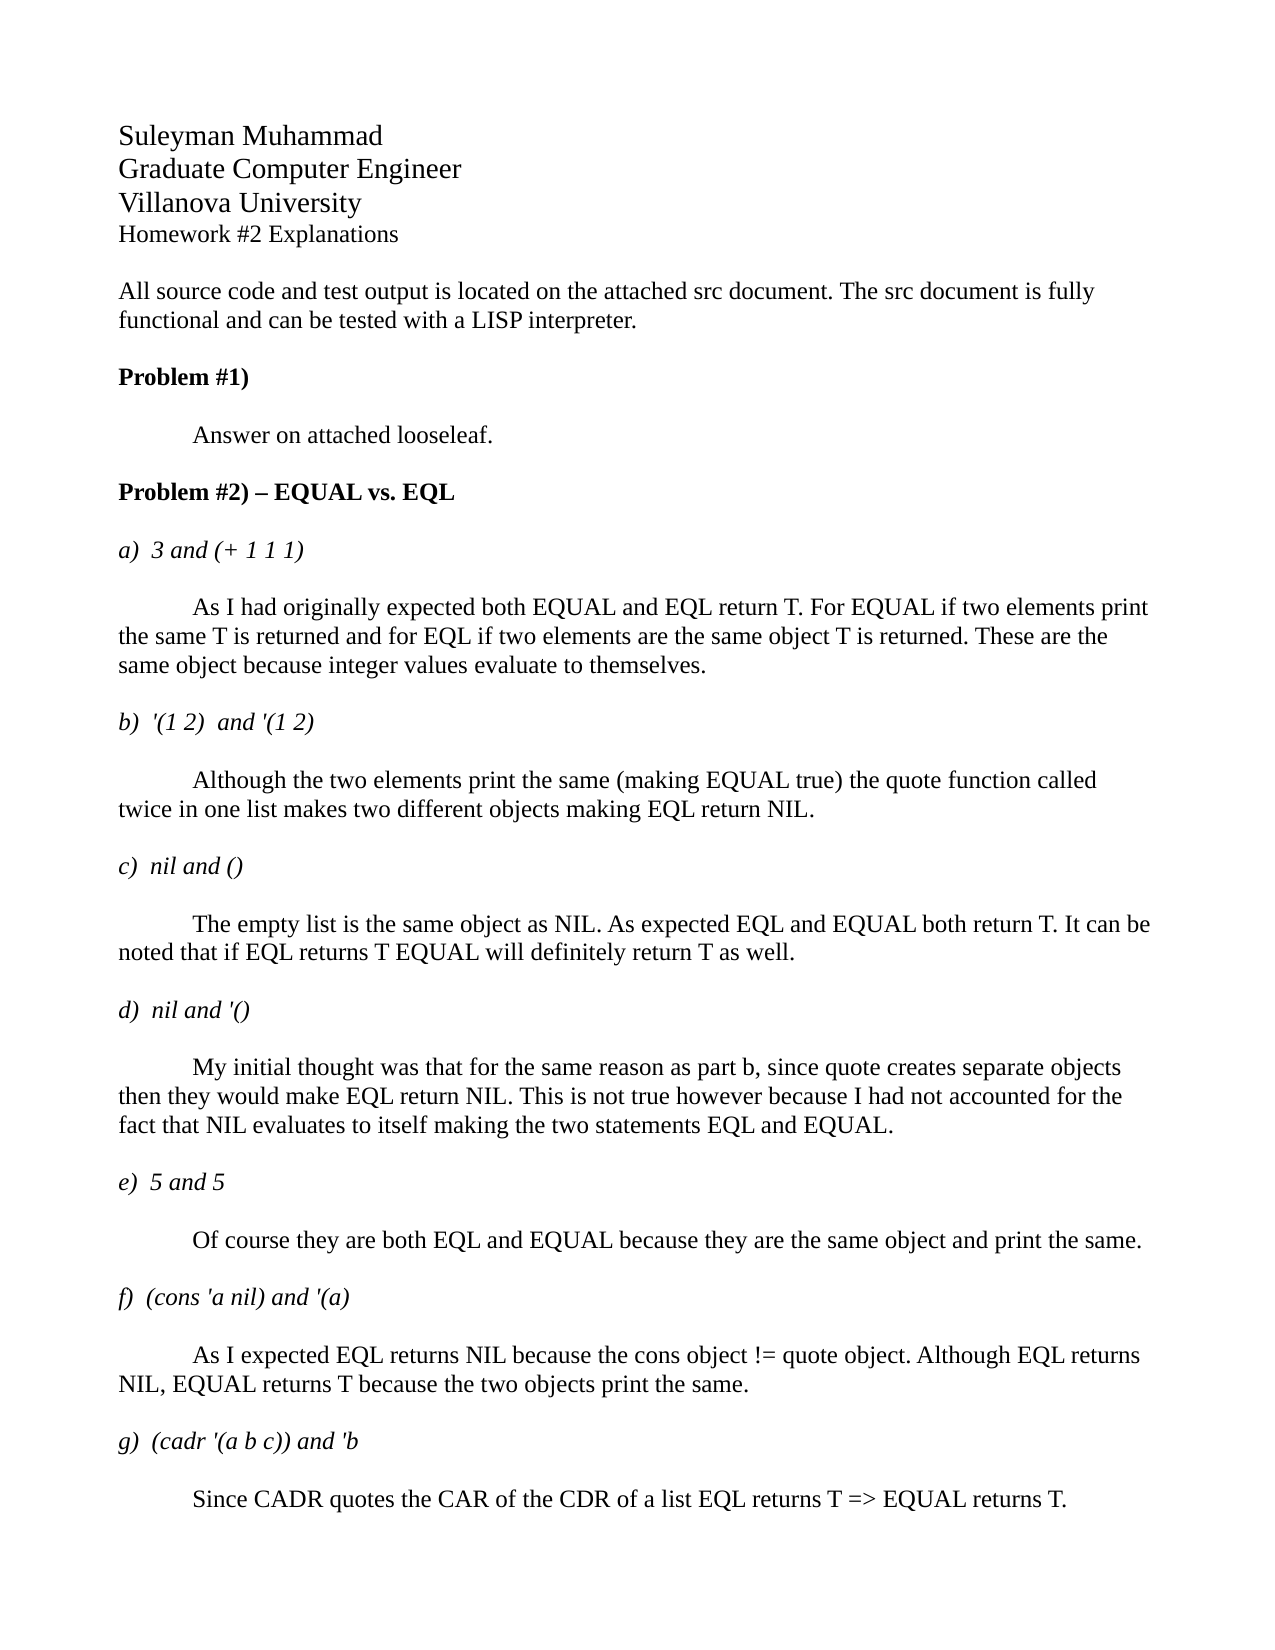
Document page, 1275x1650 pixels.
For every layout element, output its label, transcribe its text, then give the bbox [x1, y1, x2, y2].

text c) nil and () [118, 851, 1157, 880]
text g) (cadr '(a b c)) and 'b [118, 1426, 1157, 1455]
text Although the two elements print the same (making EQUAL true) the quote function called twice in one list makes two different objects making EQL return NIL. [118, 765, 1157, 822]
text All source code and test output is located on the attached src document. The src document is fully functional and can be tested with a LISP interpreter. [118, 276, 1157, 334]
text Graduate Computer Engineer [118, 152, 1157, 185]
text b) '(1 2) and '(1 2) [118, 707, 1157, 736]
text Problem #1) [118, 362, 1157, 391]
text My initial thought was that for the same reason as part b, since quote creates separate objects then they would make EQL return NIL. This is not true however because I had not accounted for the fact that NIL evaluates to itself making the two statements EQL and EQUAL. [118, 1052, 1157, 1139]
text As I expected EQL returns NIL because the cons object != quote object. Although EQL returns NIL, EQUAL returns T because the two objects print the same. [118, 1340, 1157, 1397]
text f) (cons 'a nil) and '(a) [118, 1282, 1157, 1311]
text Answer on attached looseleaf. [118, 420, 1157, 449]
text Of course they are both EQL and EQUAL because they are the same object and print the same. [118, 1225, 1157, 1254]
text Villanova University [118, 185, 1157, 219]
text The empty list is the same object as NIL. As expected EQL and EQUAL both return T. It can be noted that if EQL returns T EQUAL will definitely return T as well. [118, 909, 1157, 966]
text Problem #2) – EQUAL vs. EQL [118, 477, 1157, 506]
text Since CADR quotes the CAR of the CDR of a list EQL returns T => EQUAL returns T. [118, 1484, 1157, 1512]
text d) nil and '() [118, 995, 1157, 1024]
text e) 5 and 5 [118, 1167, 1157, 1196]
text a) 3 and (+ 1 1 1) [118, 535, 1157, 564]
text As I had originally expected both EQUAL and EQL return T. For EQUAL if two elements print the same T is returned and for EQL if two elements are the same object T is returned. These are the same object because integer values evaluate to themselves. [118, 592, 1157, 679]
text Homework #2 Explanations [118, 219, 1157, 247]
text Suleyman Muhammad [118, 118, 1157, 152]
